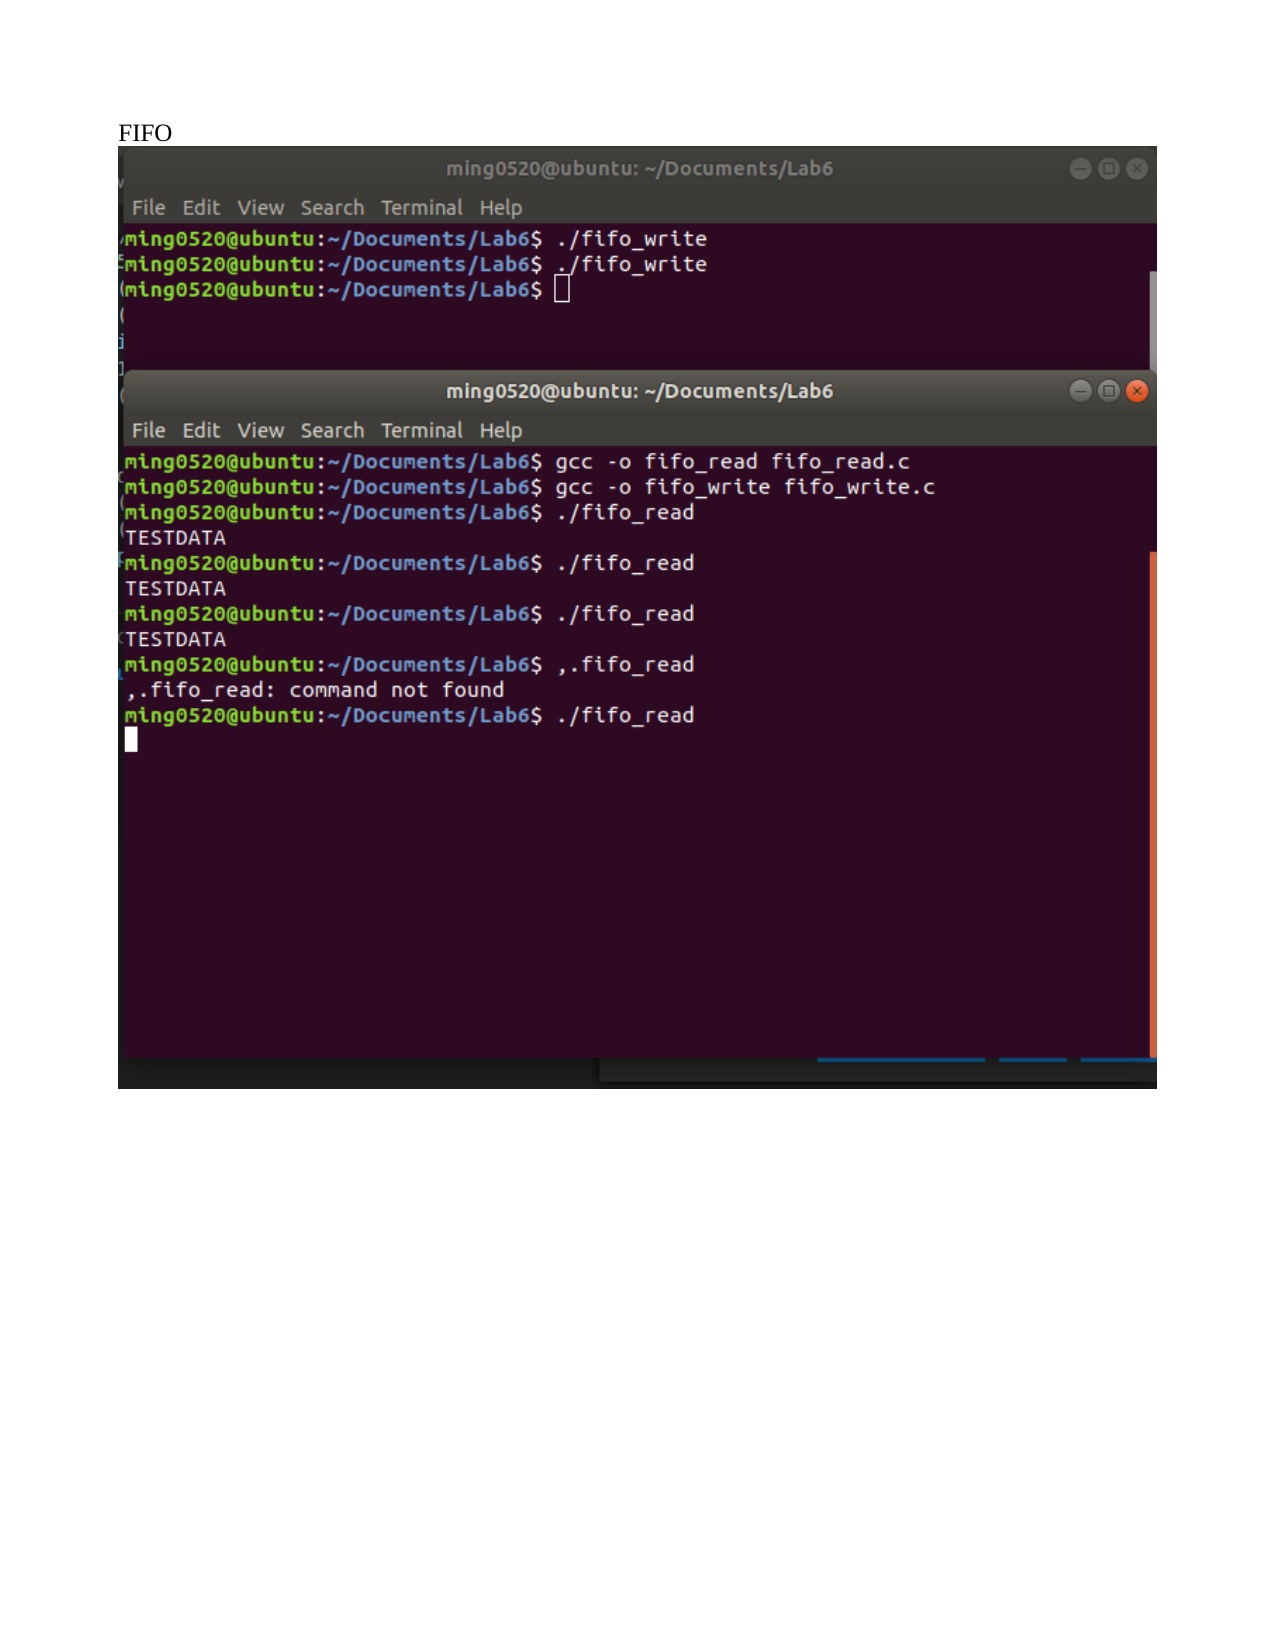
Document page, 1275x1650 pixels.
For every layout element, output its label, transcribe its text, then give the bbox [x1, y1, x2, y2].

picture [118, 146, 1157, 1089]
text FIFO [118, 118, 1157, 146]
